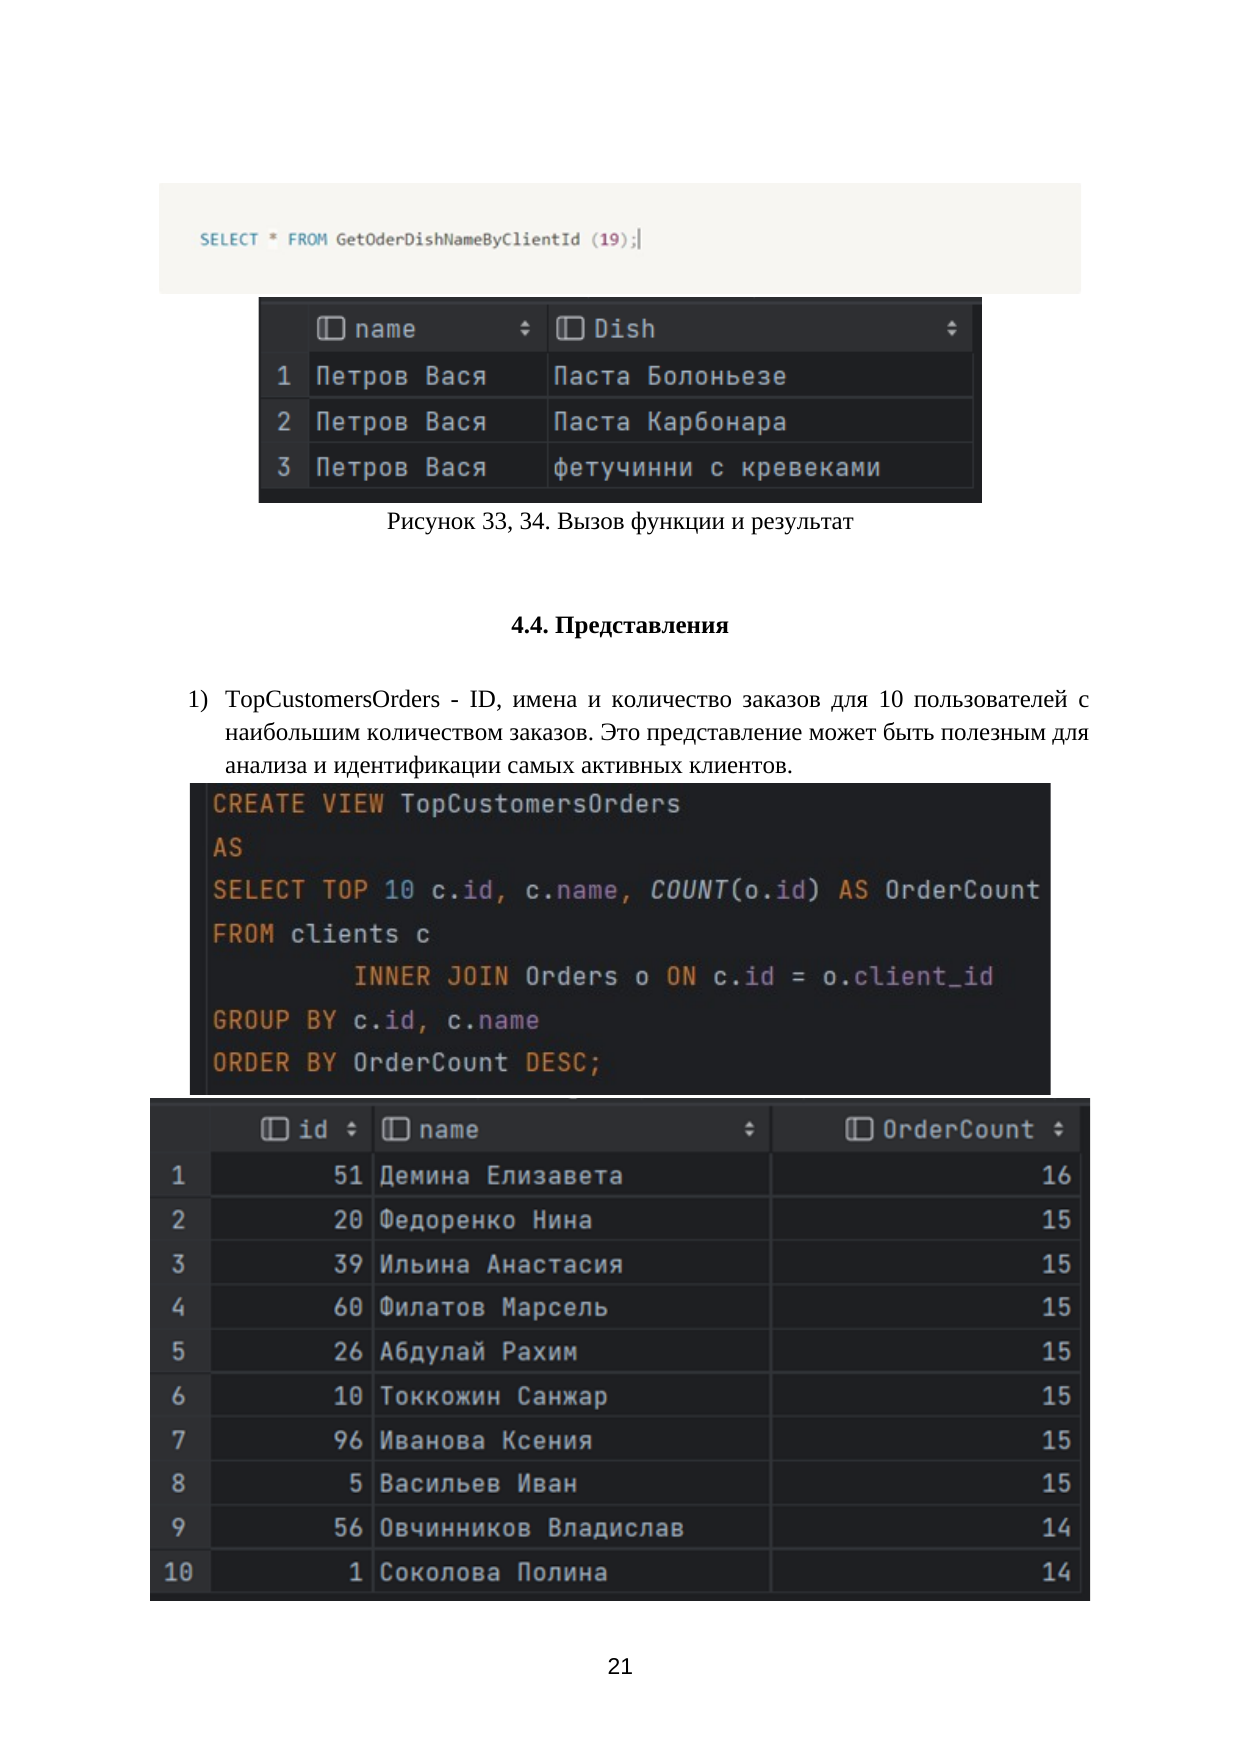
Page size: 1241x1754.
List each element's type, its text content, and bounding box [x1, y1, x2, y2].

picture [258, 297, 982, 503]
list TopCustomersOrders - ID, имена и количество заказов для 10 пользователей с наибольшим количеством заказов. Это представление может быть полезным для анализа и идентификации самых активных клиентов. [187, 684, 1090, 779]
picture [150, 1098, 1091, 1601]
subtitle 4.4. Представления [150, 610, 1090, 639]
picture [159, 183, 1082, 294]
picture [189, 783, 1051, 1095]
text Рисунок 33, 34. Вызов функции и результат [150, 506, 1090, 535]
